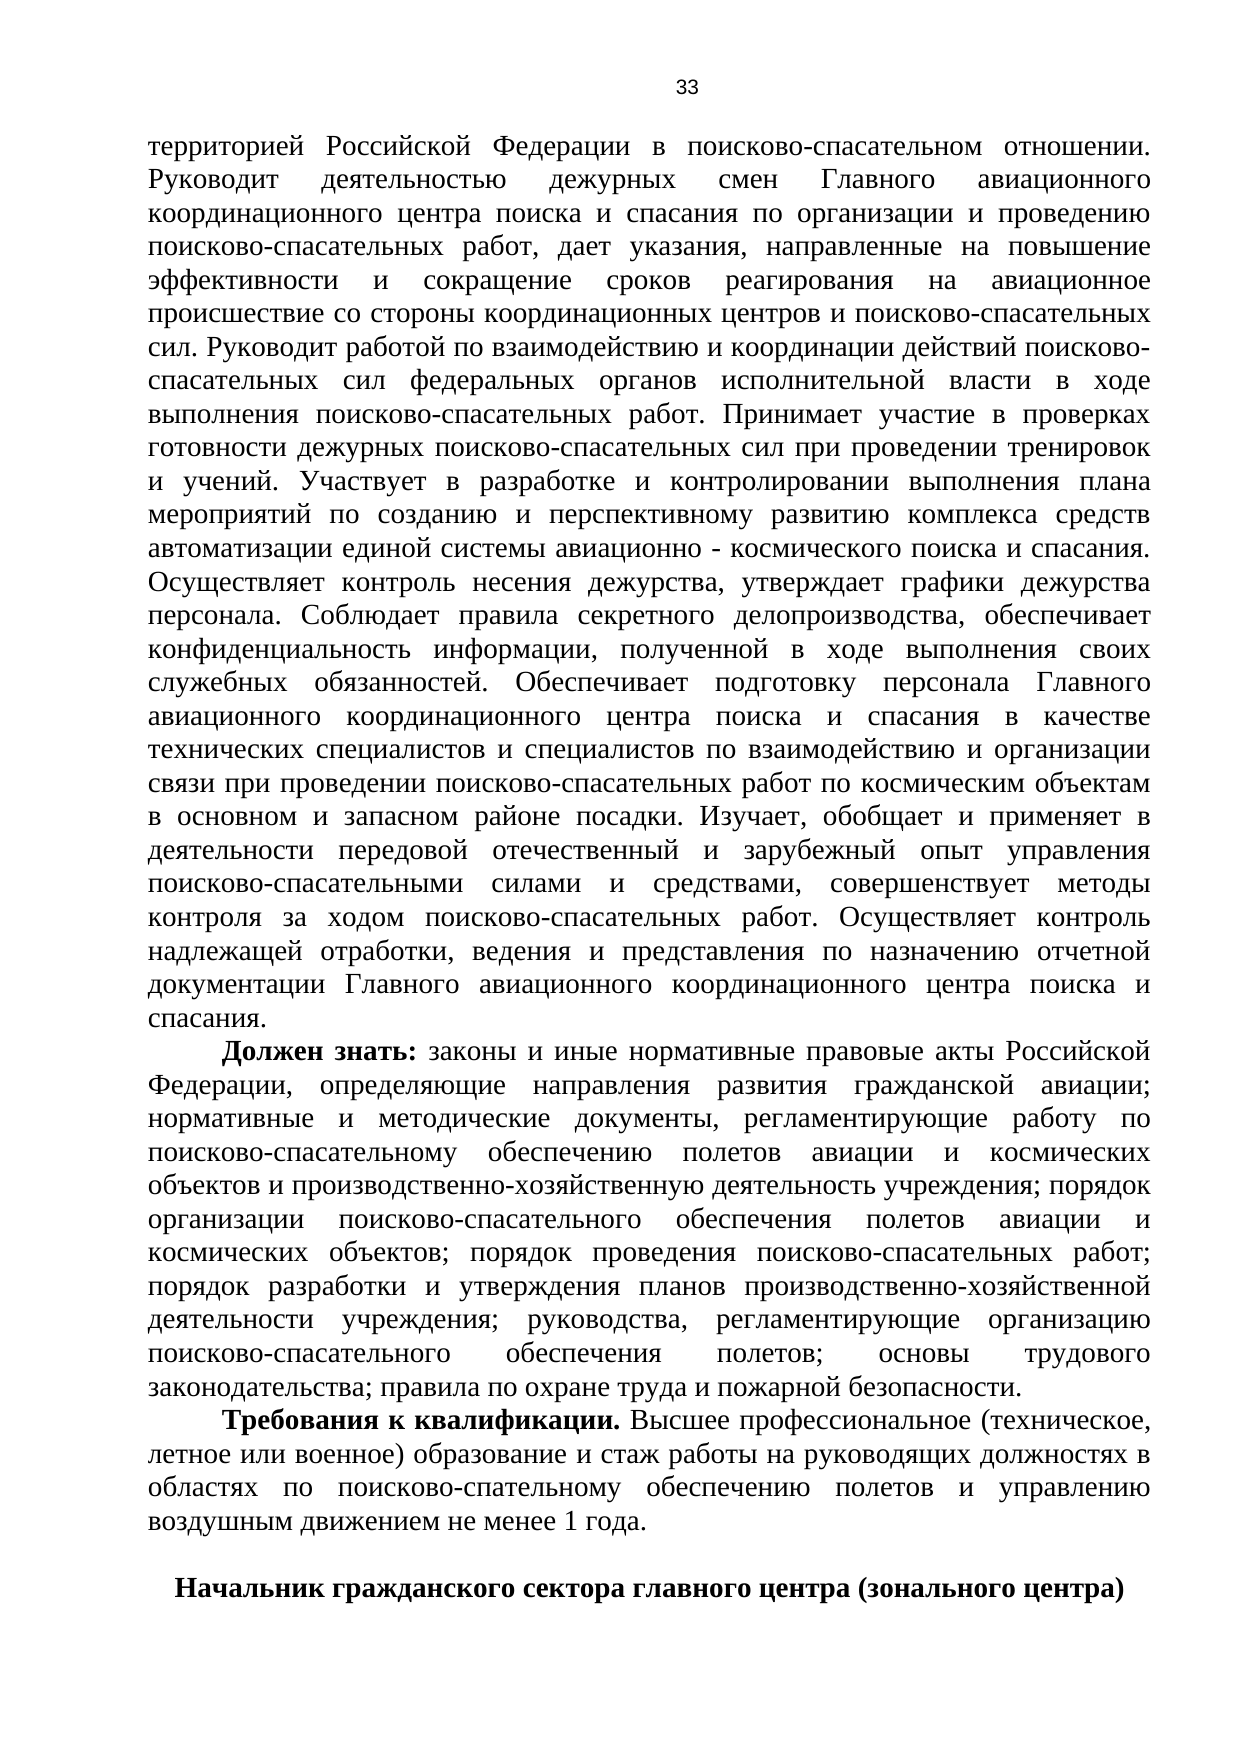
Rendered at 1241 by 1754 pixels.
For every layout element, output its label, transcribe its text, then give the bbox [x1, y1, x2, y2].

text Требования к квалификации. Высшее профессиональное (техническое, летное или военное) образование и стаж работы на руководящих должностях в областях по поисково-спательному обеспечению полетов и управлению воздушным движением не менее 1 года. [148, 1402, 1152, 1536]
text территорией Российской Федерации в поисково-спасательном отношении. Руководит деятельностью дежурных смен Главного авиационного координационного центра поиска и спасания по организации и проведению поисково-спасательных работ, дает указания, направленные на повышение эффективности и сокращение сроков реагирования на авиационное происшествие со стороны координационных центров и поисково-спасательных сил. Руководит работой по взаимодействию и координации действий поисково-спасательных сил федеральных органов исполнительной власти в ходе выполнения поисково-спасательных работ. Принимает участие в проверках готовности дежурных поисково-спасательных сил при проведении тренировок и учений. Участвует в разработке и контролировании выполнения плана мероприятий по созданию и перспективному развитию комплекса средств автоматизации единой системы авиационно - космического поиска и спасания. Осуществляет контроль несения дежурства, утверждает графики дежурства персонала. Соблюдает правила секретного делопроизводства, обеспечивает конфиденциальность информации, полученной в ходе выполнения своих служебных обязанностей. Обеспечивает подготовку персонала Главного авиационного координационного центра поиска и спасания в качестве технических специалистов и специалистов по взаимодействию и организации связи при проведении поисково-спасательных работ по космическим объектам в основном и запасном районе посадки. Изучает, обобщает и применяет в деятельности передовой отечественный и зарубежный опыт управления поисково-спасательными силами и средствами, совершенствует методы контроля за ходом поисково-спасательных работ. Осуществляет контроль надлежащей отработки, ведения и представления по назначению отчетной документации Главного авиационного координационного центра поиска и спасания. [148, 128, 1152, 1033]
subtitle Начальник гражданского сектора главного центра (зонального центра) [148, 1570, 1152, 1603]
text Должен знать: законы и иные нормативные правовые акты Российской Федерации, определяющие направления развития гражданской авиации; нормативные и методические документы, регламентирующие работу по поисково-спасательному обеспечению полетов авиации и космических объектов и производственно-хозяйственную деятельность учреждения; порядок организации поисково-спасательного обеспечения полетов авиации и космических объектов; порядок проведения поисково-спасательных работ; порядок разработки и утверждения планов производственно-хозяйственной деятельности учреждения; руководства, регламентирующие организацию поисково-спасательного обеспечения полетов; основы трудового законодательства; правила по охране труда и пожарной безопасности. [148, 1033, 1152, 1402]
